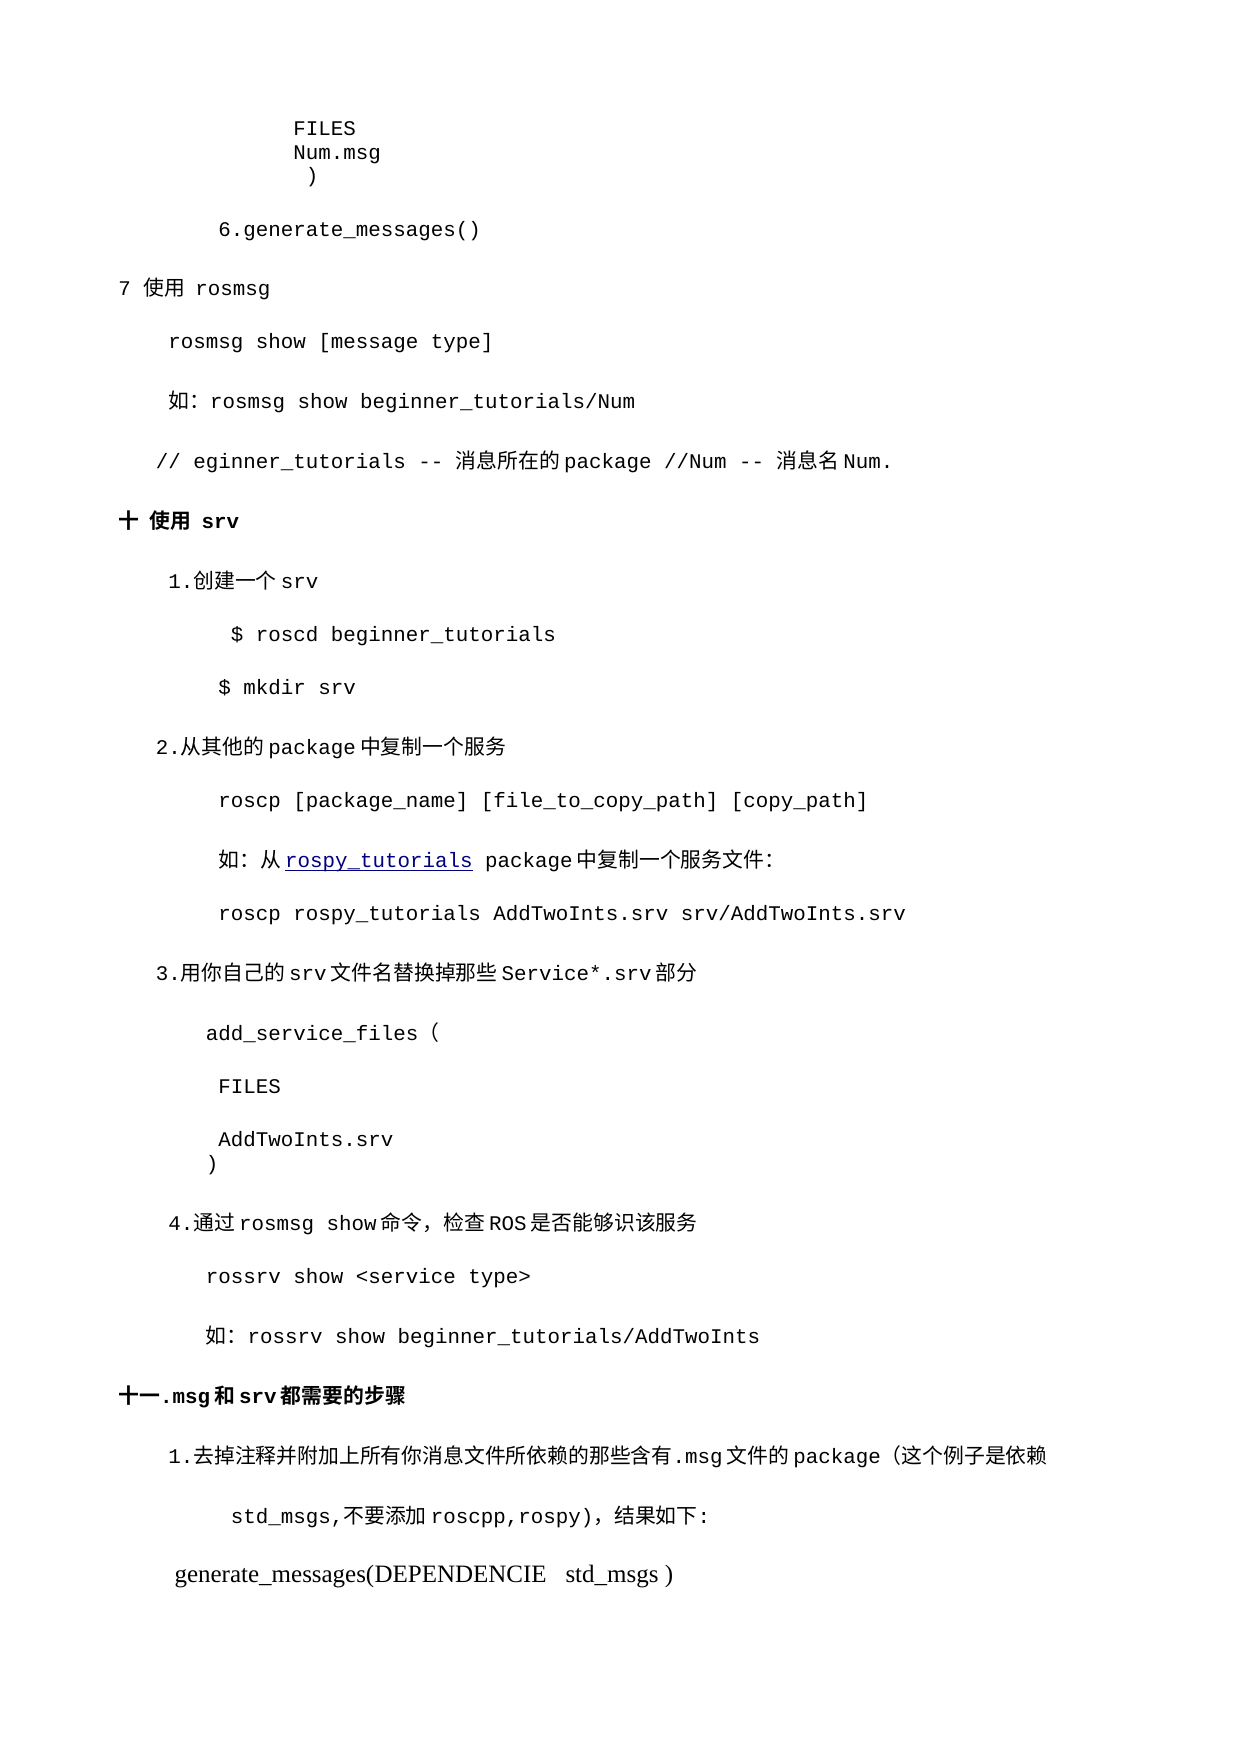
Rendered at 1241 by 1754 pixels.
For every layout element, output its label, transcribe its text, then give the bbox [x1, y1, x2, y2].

text 十 使用 srv [118, 504, 1122, 535]
text roscp [package_name] [file_to_copy_path] [copy_path] [118, 790, 1122, 814]
text ) [118, 1153, 1122, 1177]
text 如：从rospy_tutorials package中复制一个服务文件： [118, 843, 1122, 874]
text Num.msg [118, 142, 1122, 165]
text 1.创建一个srv [118, 564, 1122, 595]
text 2.从其他的package中复制一个服务 [118, 731, 1122, 761]
text 7 使用 rosmsg [118, 272, 1122, 302]
text $ roscd beginner_tutorials [118, 624, 1122, 648]
text add_service_files（ [118, 1016, 1122, 1047]
text rosmsg show [message type] [118, 332, 1122, 355]
text 十一.msg和srv都需要的步骤 [118, 1379, 1122, 1409]
text generate_messages(DEPENDENCIE std_msgs ) [118, 1559, 1122, 1588]
text FILES [118, 1076, 1122, 1100]
text 4.通过rosmsg show命令，检查ROS是否能够识该服务 [118, 1206, 1122, 1237]
text rossrv show <service type> [118, 1266, 1122, 1290]
text // eginner_tutorials -- 消息所在的package //Num -- 消息名Num. [118, 444, 1122, 475]
text $ mkdir srv [118, 677, 1122, 701]
text FILES [118, 118, 1122, 142]
text 如：rossrv show beginner_tutorials/AddTwoInts [118, 1319, 1122, 1350]
text 1.去掉注释并附加上所有你消息文件所依赖的那些含有.msg文件的package（这个例子是依赖 [118, 1439, 1122, 1469]
text AddTwoInts.srv [118, 1129, 1122, 1153]
text roscp rospy_tutorials AddTwoInts.srv srv/AddTwoInts.srv [118, 903, 1122, 927]
text std_msgs,不要添加roscpp,rospy)，结果如下: [118, 1499, 1122, 1529]
text 6.generate_messages() [118, 218, 1122, 242]
text 3.用你自己的srv文件名替换掉那些Service*.srv部分 [118, 957, 1122, 987]
text ) [118, 165, 1122, 189]
text 如：rosmsg show beginner_tutorials/Num [118, 385, 1122, 415]
